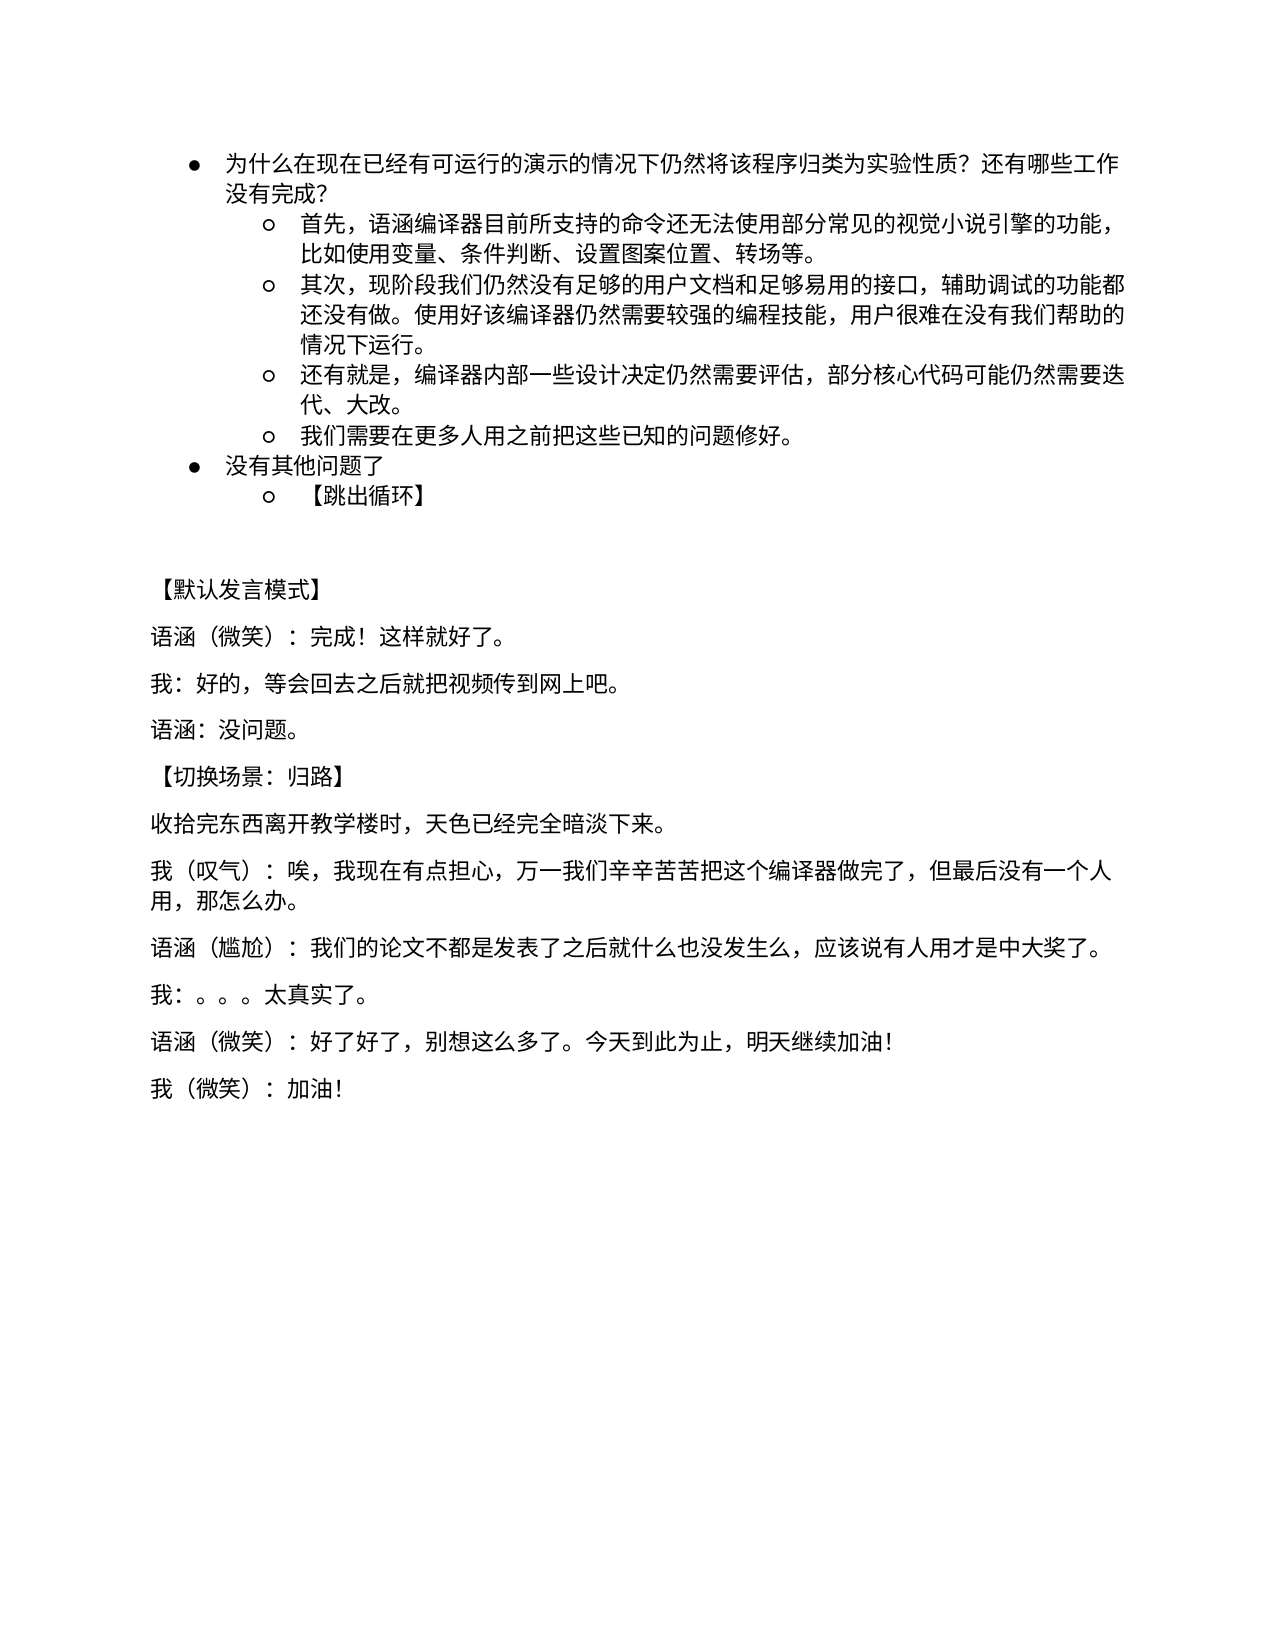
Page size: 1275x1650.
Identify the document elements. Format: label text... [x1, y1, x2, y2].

list 【跳出循环】 [262, 482, 1125, 510]
text 【切换场景：归路】 [150, 763, 1125, 792]
text 我（叹气）：唉，我现在有点担心，万一我们辛辛苦苦把这个编译器做完了，但最后没有一个人用，那怎么办。 [150, 857, 1125, 916]
text 收拾完东西离开教学楼时，天色已经完全暗淡下来。 [150, 810, 1125, 838]
list 其次，现阶段我们仍然没有足够的用户文档和足够易用的接口，辅助调试的功能都还没有做。使用好该编译器仍然需要较强的编程技能，用户很难在没有我们帮助的情况下运行。 [262, 271, 1125, 359]
text 语涵（尴尬）：我们的论文不都是发表了之后就什么也没发生么，应该说有人用才是中大奖了。 [150, 934, 1125, 962]
text 语涵（微笑）：完成！这样就好了。 [150, 623, 1125, 651]
text 语涵：没问题。 [150, 717, 1125, 745]
text 我：好的，等会回去之后就把视频传到网上吧。 [150, 670, 1125, 698]
list 还有就是，编译器内部一些设计决定仍然需要评估，部分核心代码可能仍然需要迭代、大改。 [262, 361, 1125, 420]
list 我们需要在更多人用之前把这些已知的问题修好。 [262, 422, 1125, 450]
text 我（微笑）：加油！ [150, 1075, 1125, 1103]
list 没有其他问题了 [187, 452, 1125, 480]
text 我：。。。太真实了。 [150, 981, 1125, 1009]
list 首先，语涵编译器目前所支持的命令还无法使用部分常见的视觉小说引擎的功能，比如使用变量、条件判断、设置图案位置、转场等。 [262, 210, 1125, 269]
text 【默认发言模式】 [150, 576, 1125, 604]
text 语涵（微笑）：好了好了，别想这么多了。今天到此为止，明天继续加油！ [150, 1028, 1125, 1056]
list 为什么在现在已经有可运行的演示的情况下仍然将该程序归类为实验性质？还有哪些工作没有完成？ [187, 150, 1125, 208]
